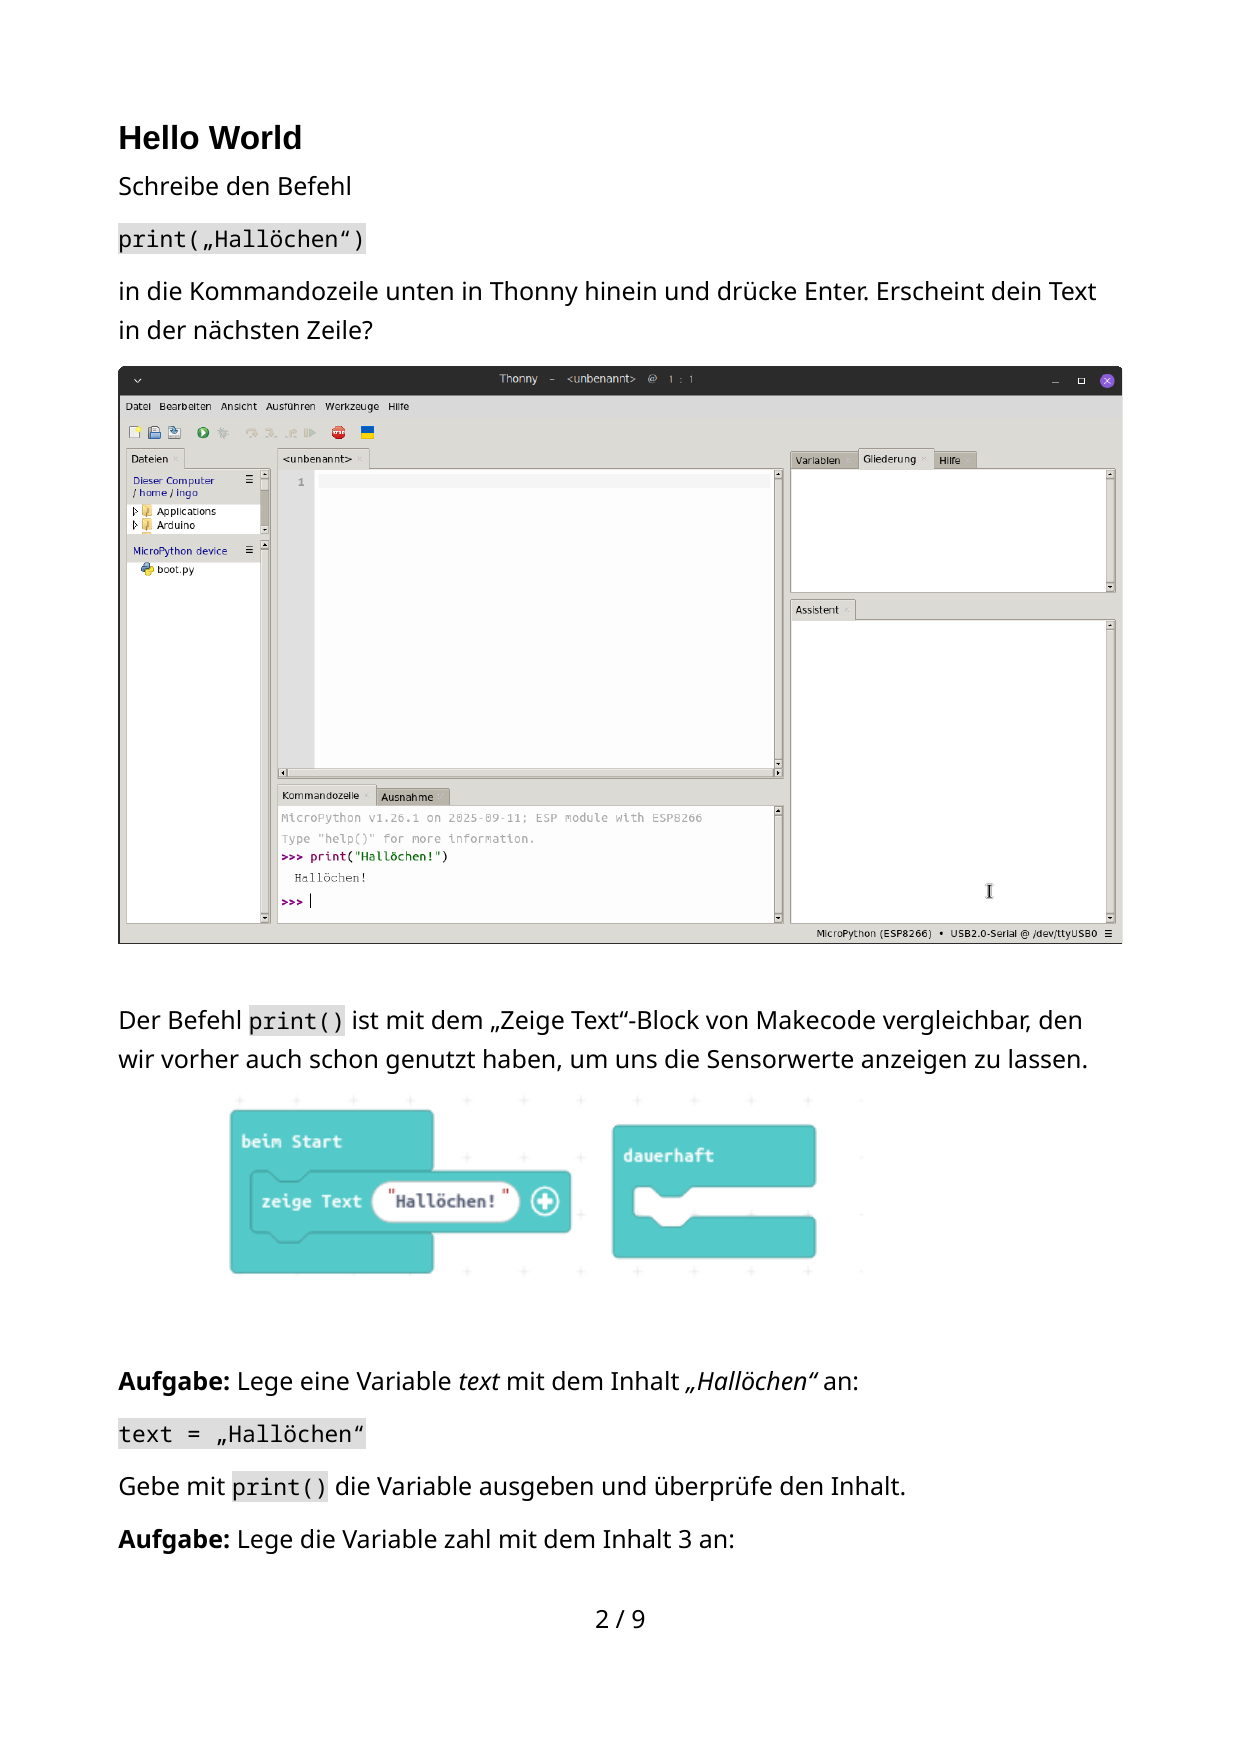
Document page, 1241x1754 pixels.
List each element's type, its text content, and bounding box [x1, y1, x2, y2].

text Gebe mit print() die Variable ausgeben und überprüfe den Inhalt. [118, 1468, 1122, 1502]
picture [118, 366, 1123, 944]
text Der Befehl print() ist mit dem „Zeige Text“-Block von Makecode vergleichbar, den wir vorher auch schon genutzt haben, um uns die Sensorwerte anzeigen zu lassen. [118, 1002, 1122, 1076]
text Aufgabe: Lege die Variable zahl mit dem Inhalt 3 an: [118, 1522, 1122, 1556]
text Aufgabe: Lege eine Variable text mit dem Inhalt „Hallöchen“ an: [118, 1364, 1122, 1398]
subtitle Hello World [118, 118, 1122, 157]
text Schreibe den Befehl [118, 169, 1122, 203]
text text = „Hallöchen“ [366, 1418, 1122, 1449]
text print(„Hallöchen“) [366, 223, 1122, 254]
picture [189, 1082, 864, 1299]
text in die Kommandozeile unten in Thonny hinein und drücke Enter. Erscheint dein Text in der nächsten Zeile? [118, 273, 1122, 347]
